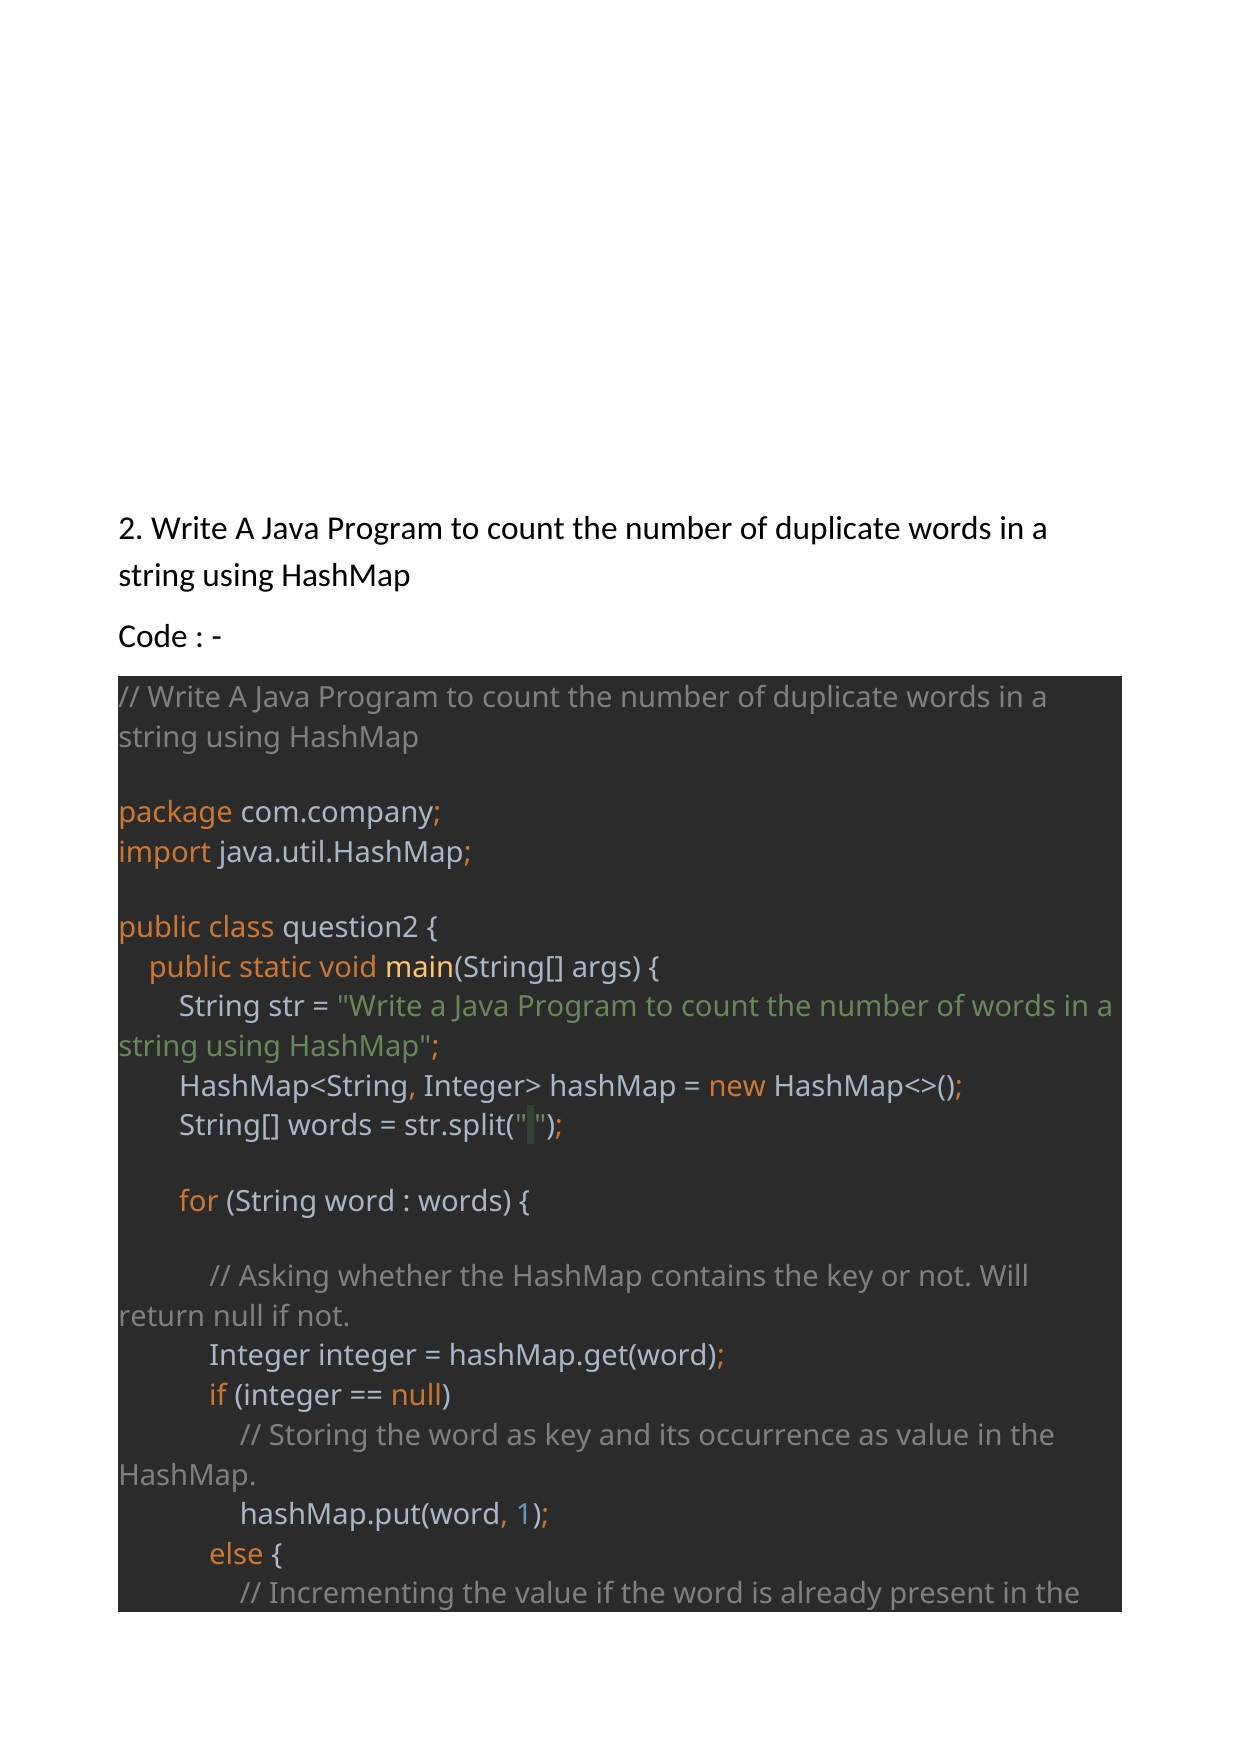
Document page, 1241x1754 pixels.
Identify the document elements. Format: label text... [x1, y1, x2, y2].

text 2. Write A Java Program to count the number of duplicate words in a string using HashMap [118, 507, 1122, 594]
text // Write A Java Program to count the number of duplicate words in a string using HashMap package com.company; import java.util.HashMap; public class question2 { public static void main(String[] args) { String str = "Write a Java Program to count the number of words in a string using HashMap"; HashMap<String, Integer> hashMap = new HashMap<>(); String[] words = str.split(" "); for (String word : words) { // Asking whether the HashMap contains the key or not. Will return null if not. Integer integer = hashMap.get(word); if (integer == null) // Storing the word as key and its occurrence as value in the HashMap. hashMap.put(word, 1); else { // Incrementing the value if the word is already present in the [118, 676, 1122, 1612]
text Code : - [118, 615, 1122, 656]
